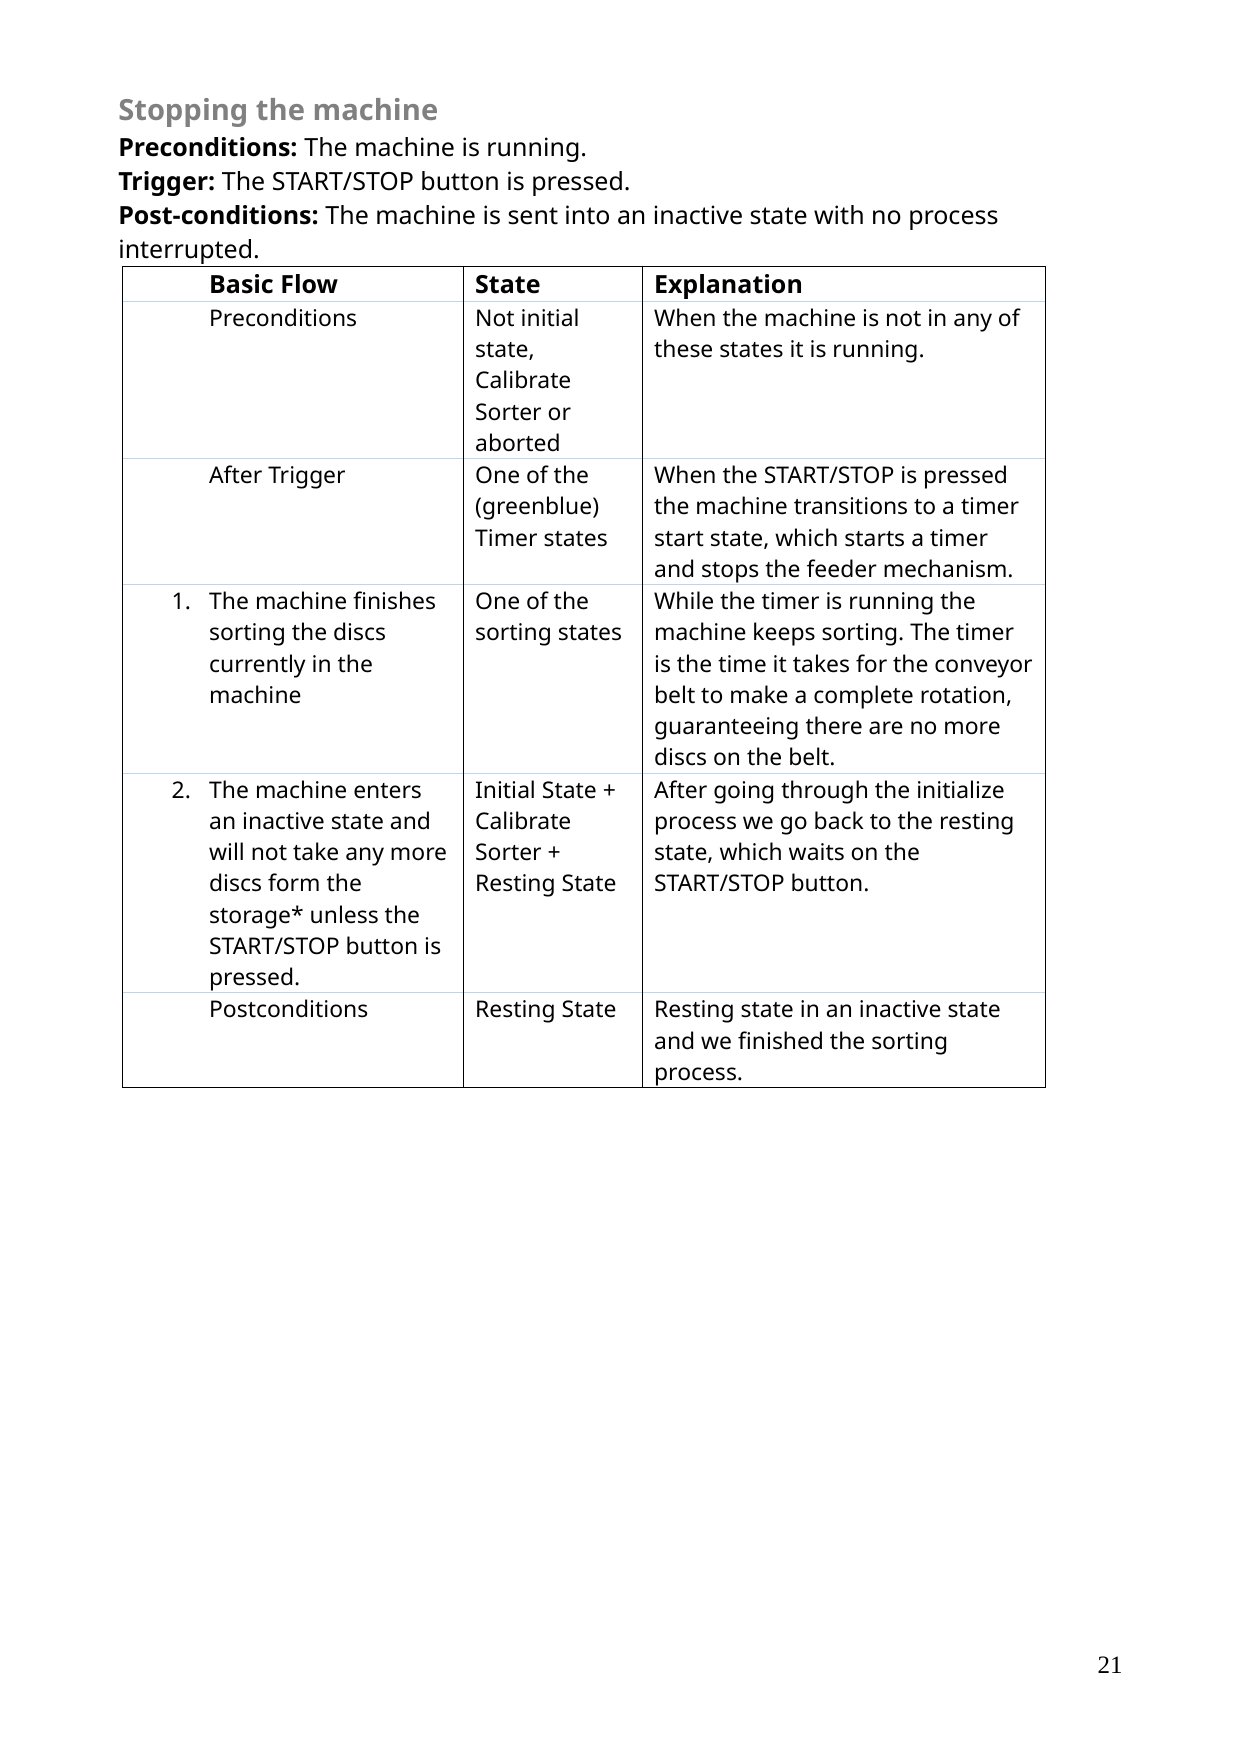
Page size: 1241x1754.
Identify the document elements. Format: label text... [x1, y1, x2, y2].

table_cell After going through the initialize process we go back to the resting state, which waits on the START/STOP button. [643, 774, 1045, 992]
table_cell One of the (greenblue) Timer statesaria the machine is not in any of these states it is running.s means they do not use states. This also means we can'sitioned. th [464, 459, 642, 584]
text Preconditions: The machine is running. [118, 129, 1122, 163]
table_cell Postconditions [123, 993, 463, 1087]
table_cell Not initial state, Calibrate Sorter or aborted [464, 302, 642, 458]
table_cell When the machine is not in any of these states it is running. [643, 302, 1045, 458]
text Trigger: The START/STOP button is pressed. [118, 163, 1122, 197]
table_header State [464, 267, 642, 301]
text Post-conditions: The machine is sent into an inactive state with no process interrupted. [118, 197, 1122, 266]
table_cell Resting state in an inactive state and we finished the sorting process. [643, 993, 1045, 1087]
table_header Explanation [643, 267, 1045, 301]
table_cell Initial State + Calibrate Sorter + Resting State [464, 774, 642, 992]
table_cell The machine finishes sorting the discs currently in the machine [123, 585, 463, 772]
table_cell Preconditions [123, 302, 463, 458]
table_cell After Trigger [123, 459, 463, 584]
table_cell When the START/STOP is pressed the machine transitions to a timer start state, which starts a timer and stops the feeder mechanism. [643, 459, 1045, 584]
table_cell The machine enters an inactive state and will not take any more discs form the storage* unless the START/STOP button is pressed. [123, 774, 463, 992]
table_cell While the timer is running the machine keeps sorting. The timer is the time it takes for the conveyor belt to make a complete rotation, guaranteeing there are no more discs on the belt. [643, 585, 1045, 772]
table_cell One of the sorting states [464, 585, 642, 772]
subtitle Stopping the machine [118, 89, 1122, 129]
table_header Basic Flow [123, 267, 463, 301]
table_cell Resting StateRstiresting state, which waits on the START/STOP button. timer is the time it takes for the conveyor belt to make a complete ro [464, 993, 642, 1087]
